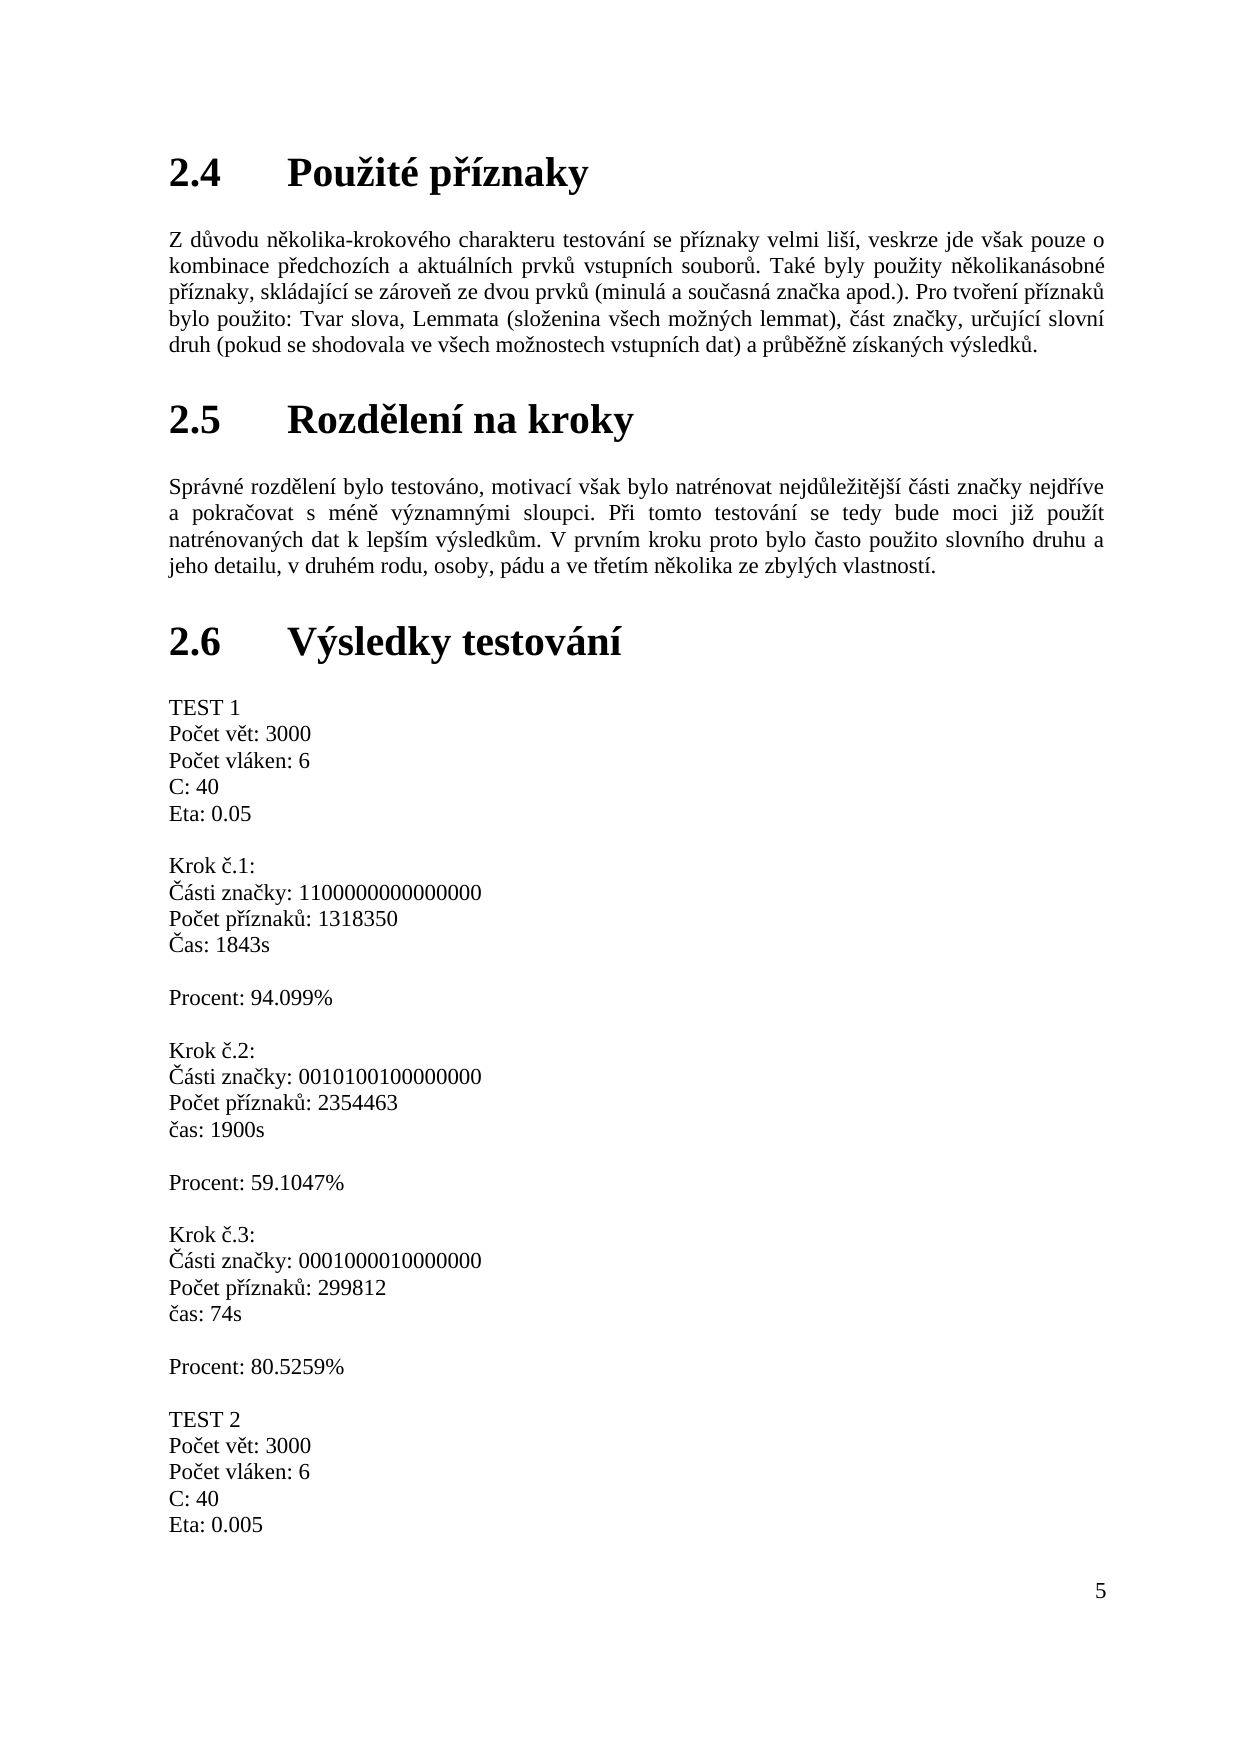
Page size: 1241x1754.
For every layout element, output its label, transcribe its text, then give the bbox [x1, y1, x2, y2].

text C: 40 [169, 1485, 1106, 1511]
text Počet vláken: 6 [169, 1458, 1106, 1485]
text Správné rozdělení bylo testováno, motivací však bylo natrénovat nejdůležitější části značky nejdříve a pokračovat s méně významnými sloupci. Při tomto testování se tedy bude moci již použít natrénovaných dat k lepším výsledkům. V prvním kroku proto bylo často použito slovního druhu a jeho detailu, v druhém rodu, osoby, pádu a ve třetím několika ze zbylých vlastností. [169, 473, 1106, 578]
text Krok č.1: [169, 852, 1106, 879]
text Části značky: 0010100100000000 [169, 1063, 1106, 1089]
text Počet vláken: 6 [169, 747, 1106, 773]
text Počet příznaků: 299812 [169, 1274, 1106, 1300]
text TEST 1 [169, 694, 1106, 721]
text Počet příznaků: 1318350 [169, 905, 1106, 931]
text Počet vět: 3000 [169, 1432, 1106, 1458]
text Z důvodu několika-krokového charakteru testování se příznaky velmi liší, veskrze jde však pouze o kombinace předchozích a aktuálních prvků vstupních souborů. Také byly použity několikanásobné příznaky, skládající se zároveň ze dvou prvků (minulá a současná značka apod.). Pro tvoření příznaků bylo použito: Tvar slova, Lemmata (složenina všech možných lemmat), část značky, určující slovní druh (pokud se shodovala ve všech možnostech vstupních dat) a průběžně získaných výsledků. [169, 226, 1106, 357]
text Procent: 80.5259% [169, 1353, 1106, 1379]
text Krok č.3: [169, 1221, 1106, 1248]
text Počet vět: 3000 [169, 721, 1106, 747]
subtitle Použité příznaky [169, 148, 1106, 196]
text Procent: 59.1047% [169, 1168, 1106, 1195]
text Počet příznaků: 2354463 [169, 1089, 1106, 1116]
text Eta: 0.005 [169, 1511, 1106, 1537]
text C: 40 [169, 773, 1106, 799]
text Čas: 1843s [169, 931, 1106, 958]
subtitle Výsledky testování [169, 616, 1106, 664]
text Části značky: 0001000010000000 [169, 1248, 1106, 1274]
text Části značky: 1100000000000000 [169, 879, 1106, 905]
text Eta: 0.05 [169, 799, 1106, 826]
text TEST 2 [169, 1406, 1106, 1432]
subtitle Rozdělení na kroky [169, 395, 1106, 443]
text Krok č.2: [169, 1037, 1106, 1063]
text čas: 74s [169, 1300, 1106, 1327]
text Procent: 94.099% [169, 984, 1106, 1010]
text čas: 1900s [169, 1116, 1106, 1142]
